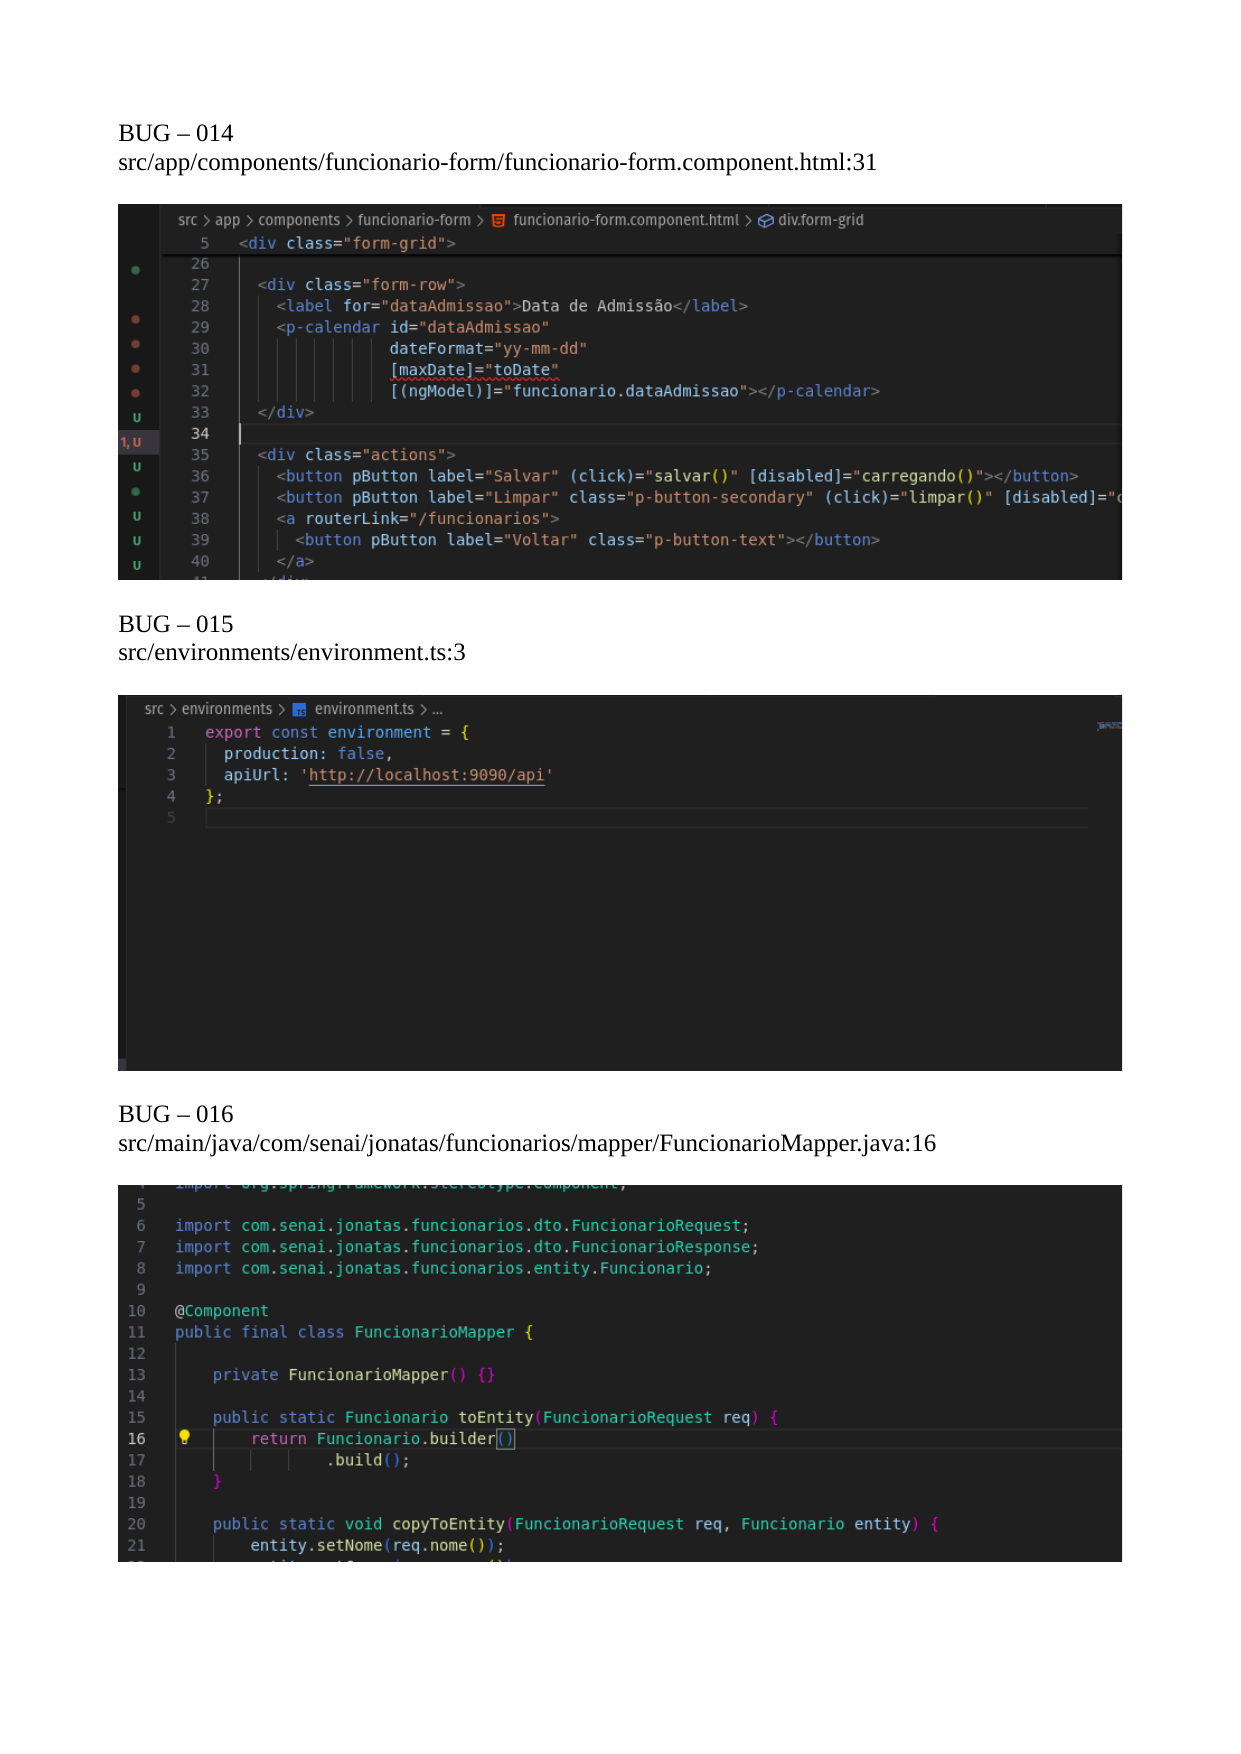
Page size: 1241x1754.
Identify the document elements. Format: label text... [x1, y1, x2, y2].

picture [118, 1185, 1123, 1562]
picture [118, 695, 1123, 1071]
text src/app/components/funcionario-form/funcionario-form.component.html:31 [118, 147, 1122, 176]
text BUG – 014 [118, 118, 1122, 147]
text src/environments/environment.ts:3 [118, 637, 1122, 666]
text BUG – 015 [118, 609, 1122, 637]
text src/main/java/com/senai/jonatas/funcionarios/mapper/FuncionarioMapper.java:16 [118, 1128, 1122, 1157]
picture [118, 204, 1123, 580]
text BUG – 016 [118, 1099, 1122, 1128]
